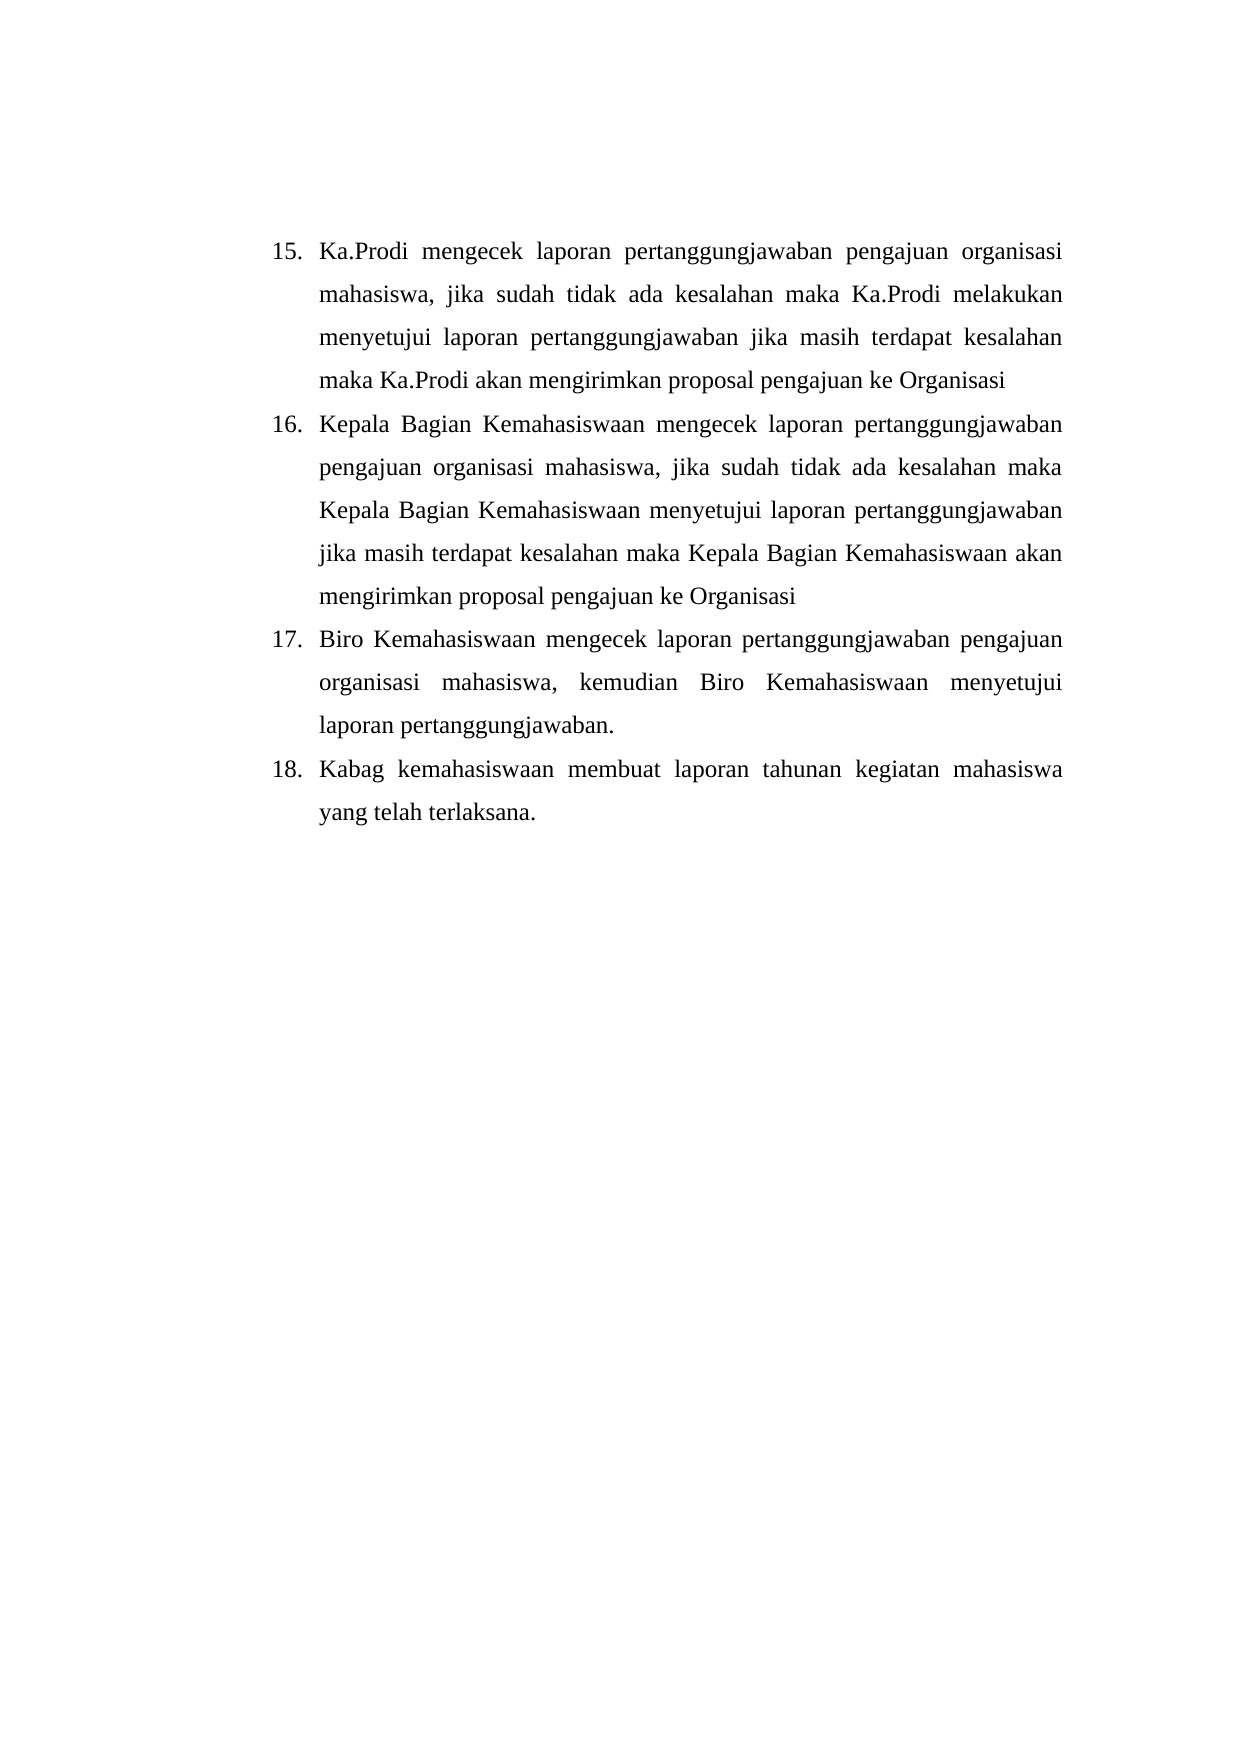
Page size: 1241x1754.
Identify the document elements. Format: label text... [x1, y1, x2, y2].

list Ka.Prodi mengecek laporan pertanggungjawaban pengajuan organisasi mahasiswa, jika sudah tidak ada kesalahan maka Ka.Prodi melakukan menyetujui laporan pertanggungjawaban jika masih terdapat kesalahan maka Ka.Prodi akan mengirimkan proposal pengajuan ke Organisasi [272, 236, 1063, 394]
list Kabag kemahasiswaan membuat laporan tahunan kegiatan mahasiswa yang telah terlaksana. [272, 754, 1063, 826]
list Biro Kemahasiswaan mengecek laporan pertanggungjawaban pengajuan organisasi mahasiswa, kemudian Biro Kemahasiswaan menyetujui laporan pertanggungjawaban. [272, 624, 1063, 739]
list Kepala Bagian Kemahasiswaan mengecek laporan pertanggungjawaban pengajuan organisasi mahasiswa, jika sudah tidak ada kesalahan maka Kepala Bagian Kemahasiswaan menyetujui laporan pertanggungjawaban jika masih terdapat kesalahan maka Kepala Bagian Kemahasiswaan akan mengirimkan proposal pengajuan ke Organisasi [272, 409, 1063, 610]
